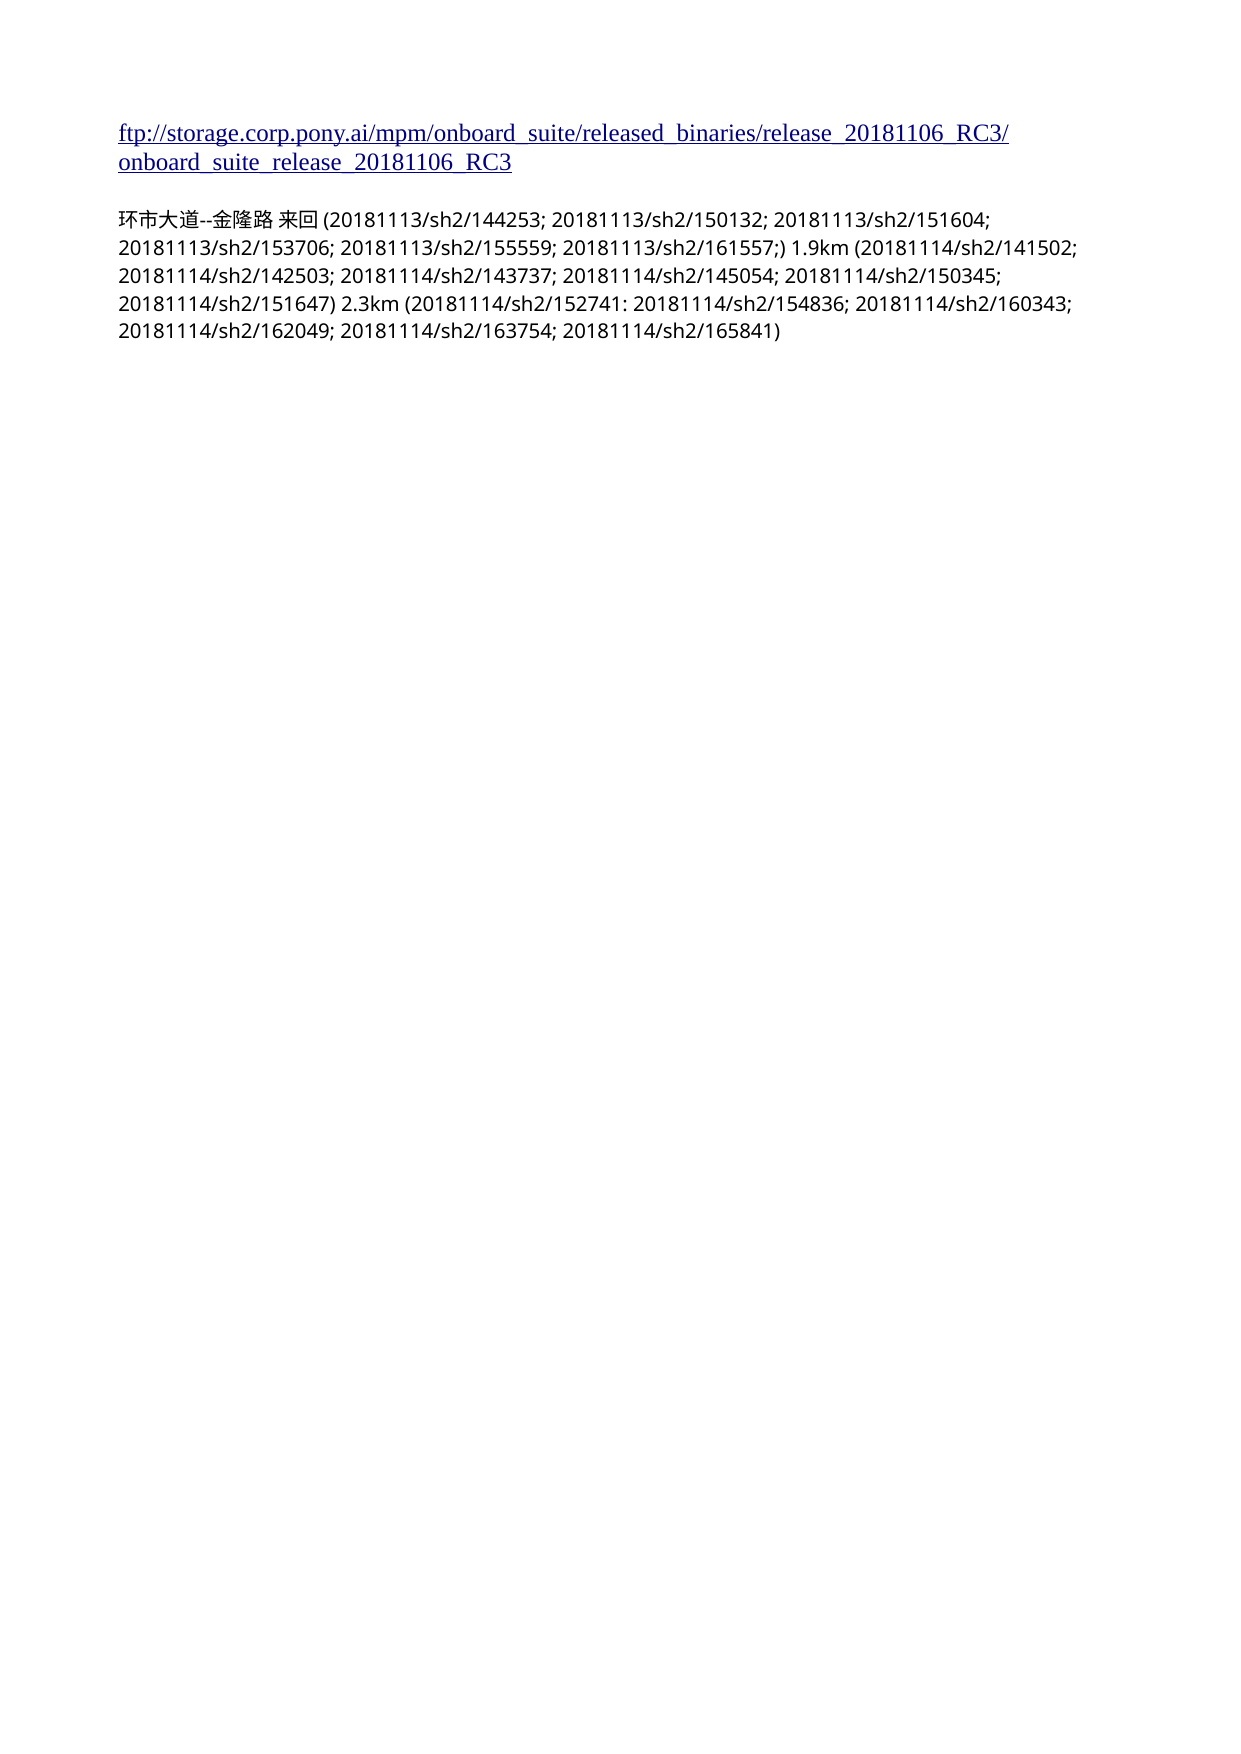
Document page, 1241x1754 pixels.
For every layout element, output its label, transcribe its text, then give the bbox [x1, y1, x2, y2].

text ftp://storage.corp.pony.ai/mpm/onboard_suite/released_binaries/release_20181106_RC3/onboard_suite_release_20181106_RC3 [118, 118, 1122, 176]
text 环市大道--金隆路 来回 (20181113/sh2/144253; 20181113/sh2/150132; 20181113/sh2/151604; 20181113/sh2/153706; 20181113/sh2/155559; 20181113/sh2/161557;) 1.9km (20181114/sh2/141502; 20181114/sh2/142503; 20181114/sh2/143737; 20181114/sh2/145054; 20181114/sh2/150345; 20181114/sh2/151647) 2.3km (20181114/sh2/152741: 20181114/sh2/154836; 20181114/sh2/160343; 20181114/sh2/162049; 20181114/sh2/163754; 20181114/sh2/165841) [118, 204, 1122, 345]
